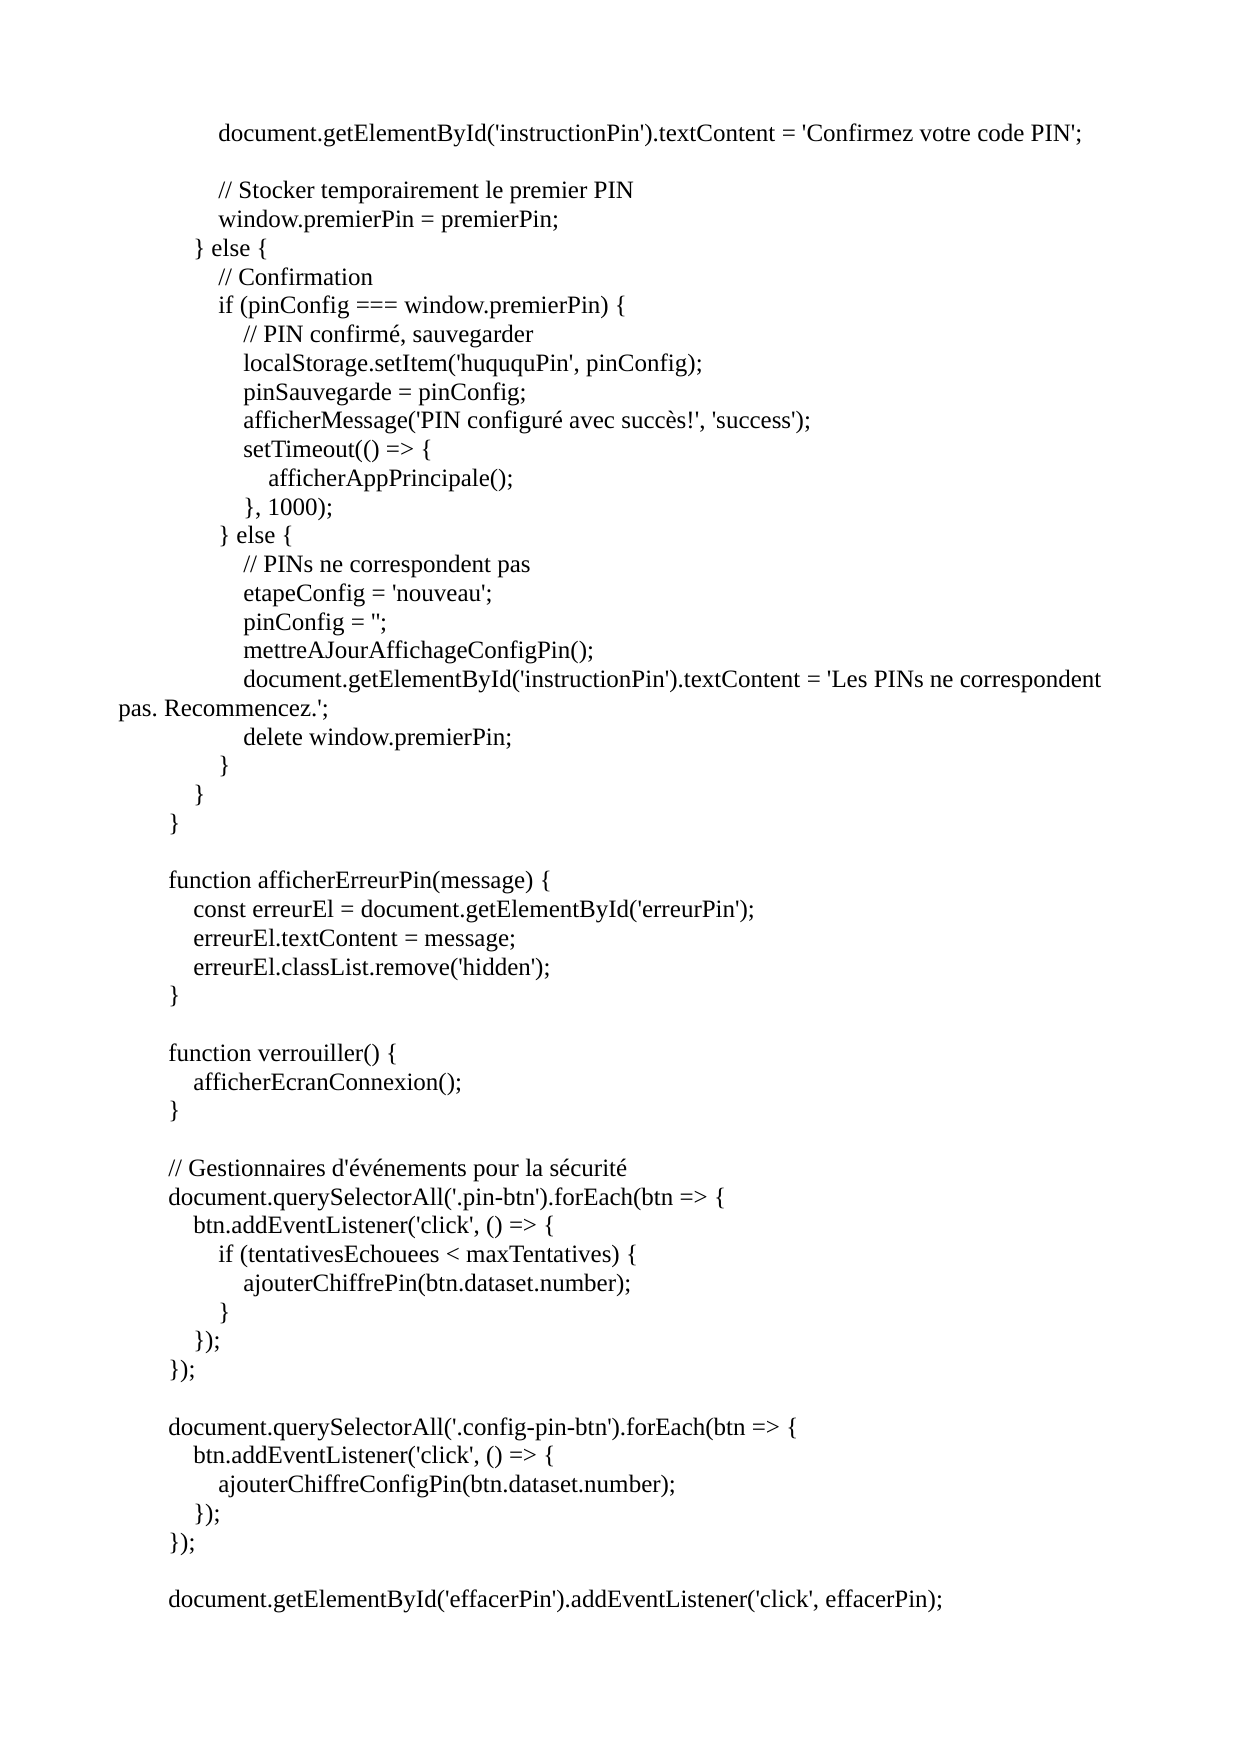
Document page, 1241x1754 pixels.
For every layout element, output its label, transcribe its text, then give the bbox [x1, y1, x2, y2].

text afficherMessage('PIN configuré avec succès!', 'success'); [118, 406, 1122, 434]
text } [118, 1096, 1122, 1124]
text pinSauvegarde = pinConfig; [118, 377, 1122, 406]
text // PIN confirmé, sauvegarder [118, 319, 1122, 348]
text } [118, 779, 1122, 808]
text delete window.premierPin; [118, 722, 1122, 751]
text // Stocker temporairement le premier PIN [118, 176, 1122, 204]
text document.getElementById('effacerPin').addEventListener('click', effacerPin); [118, 1584, 1122, 1613]
text const erreurEl = document.getElementById('erreurPin'); [118, 894, 1122, 923]
text ajouterChiffrePin(btn.dataset.number); [118, 1268, 1122, 1297]
text localStorage.setItem('huququPin', pinConfig); [118, 348, 1122, 377]
text // PINs ne correspondent pas [118, 549, 1122, 578]
text // Gestionnaires d'événements pour la sécurité [118, 1153, 1122, 1182]
text function verrouiller() { [118, 1038, 1122, 1067]
text } else { [118, 521, 1122, 549]
text mettreAJourAffichageConfigPin(); [118, 636, 1122, 664]
text btn.addEventListener('click', () => { [118, 1211, 1122, 1239]
text if (tentativesEchouees < maxTentatives) { [118, 1239, 1122, 1268]
text } else { [118, 233, 1122, 262]
text erreurEl.textContent = message; [118, 923, 1122, 952]
text } [118, 1297, 1122, 1326]
text }); [118, 1498, 1122, 1527]
text document.getElementById('instructionPin').textContent = 'Les PINs ne correspondent pas. Recommencez.'; [118, 664, 1122, 722]
text afficherEcranConnexion(); [118, 1067, 1122, 1096]
text function afficherErreurPin(message) { [118, 866, 1122, 894]
text }); [118, 1354, 1122, 1383]
text document.getElementById('instructionPin').textContent = 'Confirmez votre code PIN'; [118, 118, 1122, 147]
text } [118, 751, 1122, 779]
text } [118, 808, 1122, 837]
text etapeConfig = 'nouveau'; [118, 578, 1122, 607]
text if (pinConfig === window.premierPin) { [118, 291, 1122, 319]
text // Confirmation [118, 262, 1122, 291]
text pinConfig = ''; [118, 607, 1122, 636]
text document.querySelectorAll('.pin-btn').forEach(btn => { [118, 1182, 1122, 1211]
text }); [118, 1527, 1122, 1556]
text document.querySelectorAll('.config-pin-btn').forEach(btn => { [118, 1412, 1122, 1441]
text ajouterChiffreConfigPin(btn.dataset.number); [118, 1469, 1122, 1498]
text erreurEl.classList.remove('hidden'); [118, 952, 1122, 981]
text }); [118, 1326, 1122, 1354]
text }, 1000); [118, 492, 1122, 521]
text setTimeout(() => { [118, 434, 1122, 463]
text afficherAppPrincipale(); [118, 463, 1122, 492]
text btn.addEventListener('click', () => { [118, 1441, 1122, 1469]
text } [118, 981, 1122, 1009]
text window.premierPin = premierPin; [118, 204, 1122, 233]
